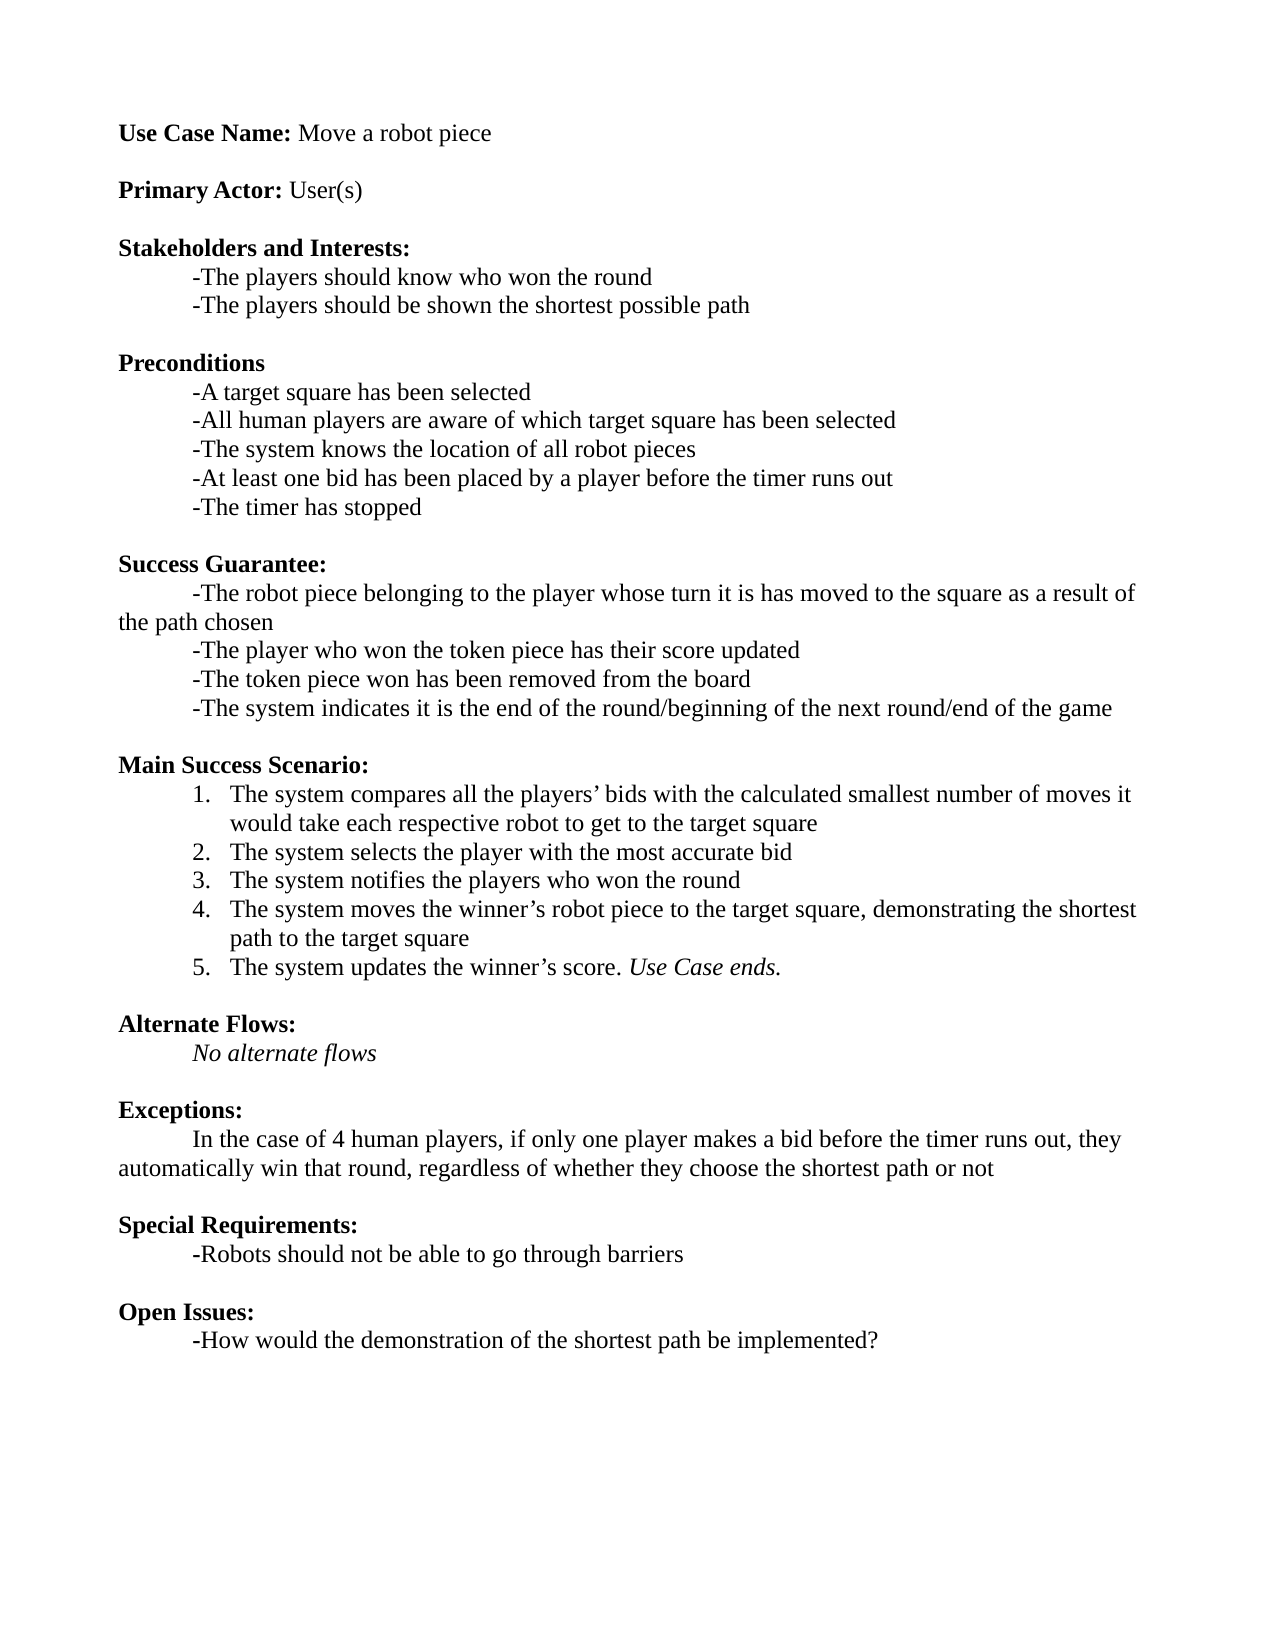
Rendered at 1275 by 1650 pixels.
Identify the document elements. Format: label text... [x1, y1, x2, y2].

text -A target square has been selected [118, 377, 1157, 406]
text -The players should be shown the shortest possible path [118, 291, 1157, 319]
text -The token piece won has been removed from the board [118, 664, 1157, 693]
text In the case of 4 human players, if only one player makes a bid before the timer runs out, they automatically win that round, regardless of whether they choose the shortest path or not [118, 1124, 1157, 1182]
text Special Requirements: [118, 1211, 1157, 1239]
text Primary Actor: User(s) [118, 176, 1157, 204]
list The system selects the player with the most accurate bid [192, 837, 1157, 866]
text -The robot piece belonging to the player whose turn it is has moved to the square as a result of the path chosen [118, 578, 1157, 636]
text Main Success Scenario: [118, 751, 1157, 779]
text No alternate flows [118, 1038, 1157, 1067]
text -At least one bid has been placed by a player before the timer runs out [118, 463, 1157, 492]
text Exceptions: [118, 1096, 1157, 1124]
text -The timer has stopped [118, 492, 1157, 521]
text Use Case Name: Move a robot piece [118, 118, 1157, 147]
text -The system knows the location of all robot pieces [118, 434, 1157, 463]
text Alternate Flows: [118, 1009, 1157, 1038]
text -The system indicates it is the end of the round/beginning of the next round/end of the game [118, 693, 1157, 722]
text Success Guarantee: [118, 549, 1157, 578]
list The system moves the winner’s robot piece to the target square, demonstrating the shortest path to the target square [192, 894, 1157, 952]
text -Robots should not be able to go through barriers [118, 1239, 1157, 1268]
list The system updates the winner’s score. Use Case ends. [192, 952, 1157, 981]
text -The players should know who won the round [118, 262, 1157, 291]
text -How would the demonstration of the shortest path be implemented? [118, 1326, 1157, 1354]
text -The player who won the token piece has their score updated [118, 636, 1157, 664]
list The system compares all the players’ bids with the calculated smallest number of moves it would take each respective robot to get to the target square [192, 779, 1157, 837]
text Open Issues: [118, 1297, 1157, 1326]
list The system notifies the players who won the round [192, 866, 1157, 894]
text Stakeholders and Interests: [118, 233, 1157, 262]
text -All human players are aware of which target square has been selected [118, 406, 1157, 434]
text Preconditions [118, 348, 1157, 377]
